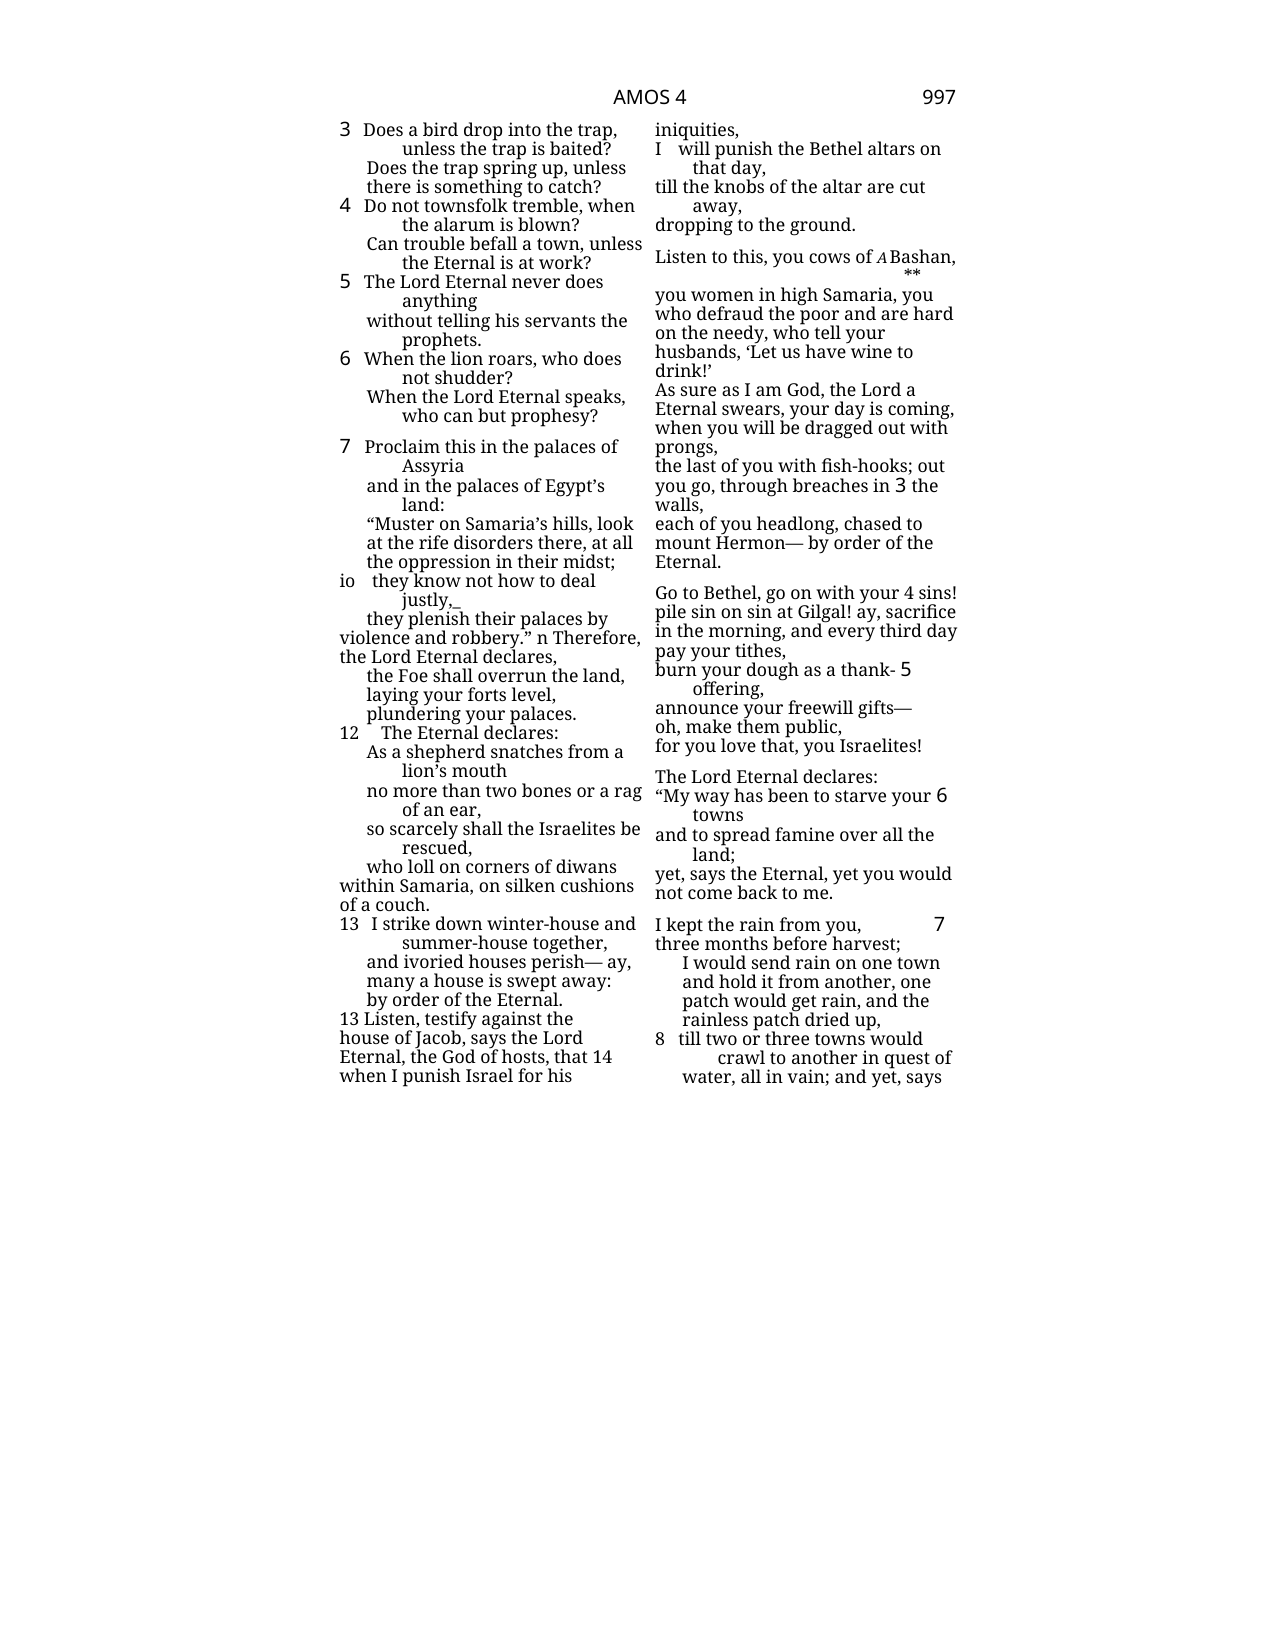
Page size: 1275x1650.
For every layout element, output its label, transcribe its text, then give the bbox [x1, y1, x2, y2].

text till the knobs of the altar are cut away, [655, 178, 960, 216]
text pile sin on sin at Gilgal! ay, sacrifice in the morning, and every third day pay your tithes, [655, 604, 960, 661]
text “My way has been to starve your 6 towns [655, 787, 960, 826]
text so scarcely shall the Israelites be rescued, [366, 820, 644, 858]
text Go to Bethel, go on with your 4 sins! [655, 584, 960, 604]
list The Lord Eternal never does [339, 274, 644, 293]
text When the Lord Eternal speaks, who can but prophesy? [366, 388, 644, 426]
text burn your dough as a thank- 5 offering, [655, 661, 960, 699]
text I would send rain on one town and hold it from another, one patch would get rain, and the rainless patch dried up, [682, 954, 960, 1031]
text by order of the Eternal. [339, 991, 644, 1011]
text As a shepherd snatches from a lion’s mouth [366, 744, 644, 782]
text announce your freewill gifts— [655, 699, 960, 718]
text oh, make them public, [655, 718, 960, 737]
list Proclaim this in the palaces of [339, 439, 644, 458]
list I strike down winter-house and [339, 915, 644, 934]
text yet, says the Eternal, yet you would not come back to me. [655, 866, 960, 904]
text the alarum is blown? [366, 216, 644, 236]
text you women in high Samaria, you who defraud the poor and are hard on the needy, who tell your husbands, ‘Let us have wine to drink!’ [655, 286, 960, 381]
text The Lord Eternal declares: [655, 770, 960, 787]
list Does a bird drop into the trap, [339, 121, 644, 140]
text 13 Listen, testify against the [339, 1011, 644, 1029]
text each of you headlong, chased to mount Hermon— by order of the Eternal. [655, 515, 960, 572]
list Do not townsfolk tremble, when [339, 197, 644, 216]
text “Muster on Samaria’s hills, look at the rife disorders there, at all the oppression in their midst; [366, 515, 644, 572]
text anything [366, 293, 644, 312]
list The Eternal declares: [339, 724, 644, 744]
text I kept the rain from you, 7 [655, 916, 960, 935]
text without telling his servants the prophets. [366, 312, 644, 350]
text As sure as I am God, the Lord a Eternal swears, your day is coming, when you will be dragged out with prongs, [655, 381, 960, 458]
text not shudder? [366, 369, 644, 388]
text who loll on corners of diwans within Samaria, on silken cushions of a couch. [339, 858, 644, 915]
text summer-house together, and ivoried houses perish— ay, many a house is swept away: [366, 934, 644, 991]
text house of Jacob, says the Lord Eternal, the God of hosts, that 14 when I punish Israel for his [339, 1029, 644, 1087]
text iniquities, [655, 121, 960, 140]
list till two or three towns would [655, 1031, 960, 1049]
text dropping to the ground. [655, 216, 960, 236]
text Can trouble befall a town, unless the Eternal is at work? [366, 236, 644, 274]
text the Foe shall overrun the land, laying your forts level, plundering your palaces. [366, 667, 644, 724]
text for you love that, you Israelites! [655, 737, 960, 756]
text three months before harvest; [655, 935, 960, 954]
text and in the palaces of Egypt’s land: [366, 477, 644, 515]
text and to spread famine over all the land; [655, 826, 960, 866]
text io they know not how to deal justly,_ [339, 572, 644, 610]
text crawl to another in quest of water, all in vain; and yet, says [682, 1049, 960, 1088]
list When the lion roars, who does [339, 350, 644, 369]
text unless the trap is baited? Does the trap spring up, unless there is something to catch? [366, 140, 644, 197]
text Assyria [366, 458, 644, 477]
text the last of you with fish-hooks; out you go, through breaches in 3 the walls, [655, 458, 960, 515]
text Listen to this, you cows of a Bashan, ** [655, 248, 960, 286]
text no more than two bones or a rag of an ear, [366, 782, 644, 820]
list will punish the Bethel altars on that day, [655, 140, 960, 178]
text they plenish their palaces by violence and robbery.” n Therefore, the Lord Eternal declares, [339, 610, 644, 667]
